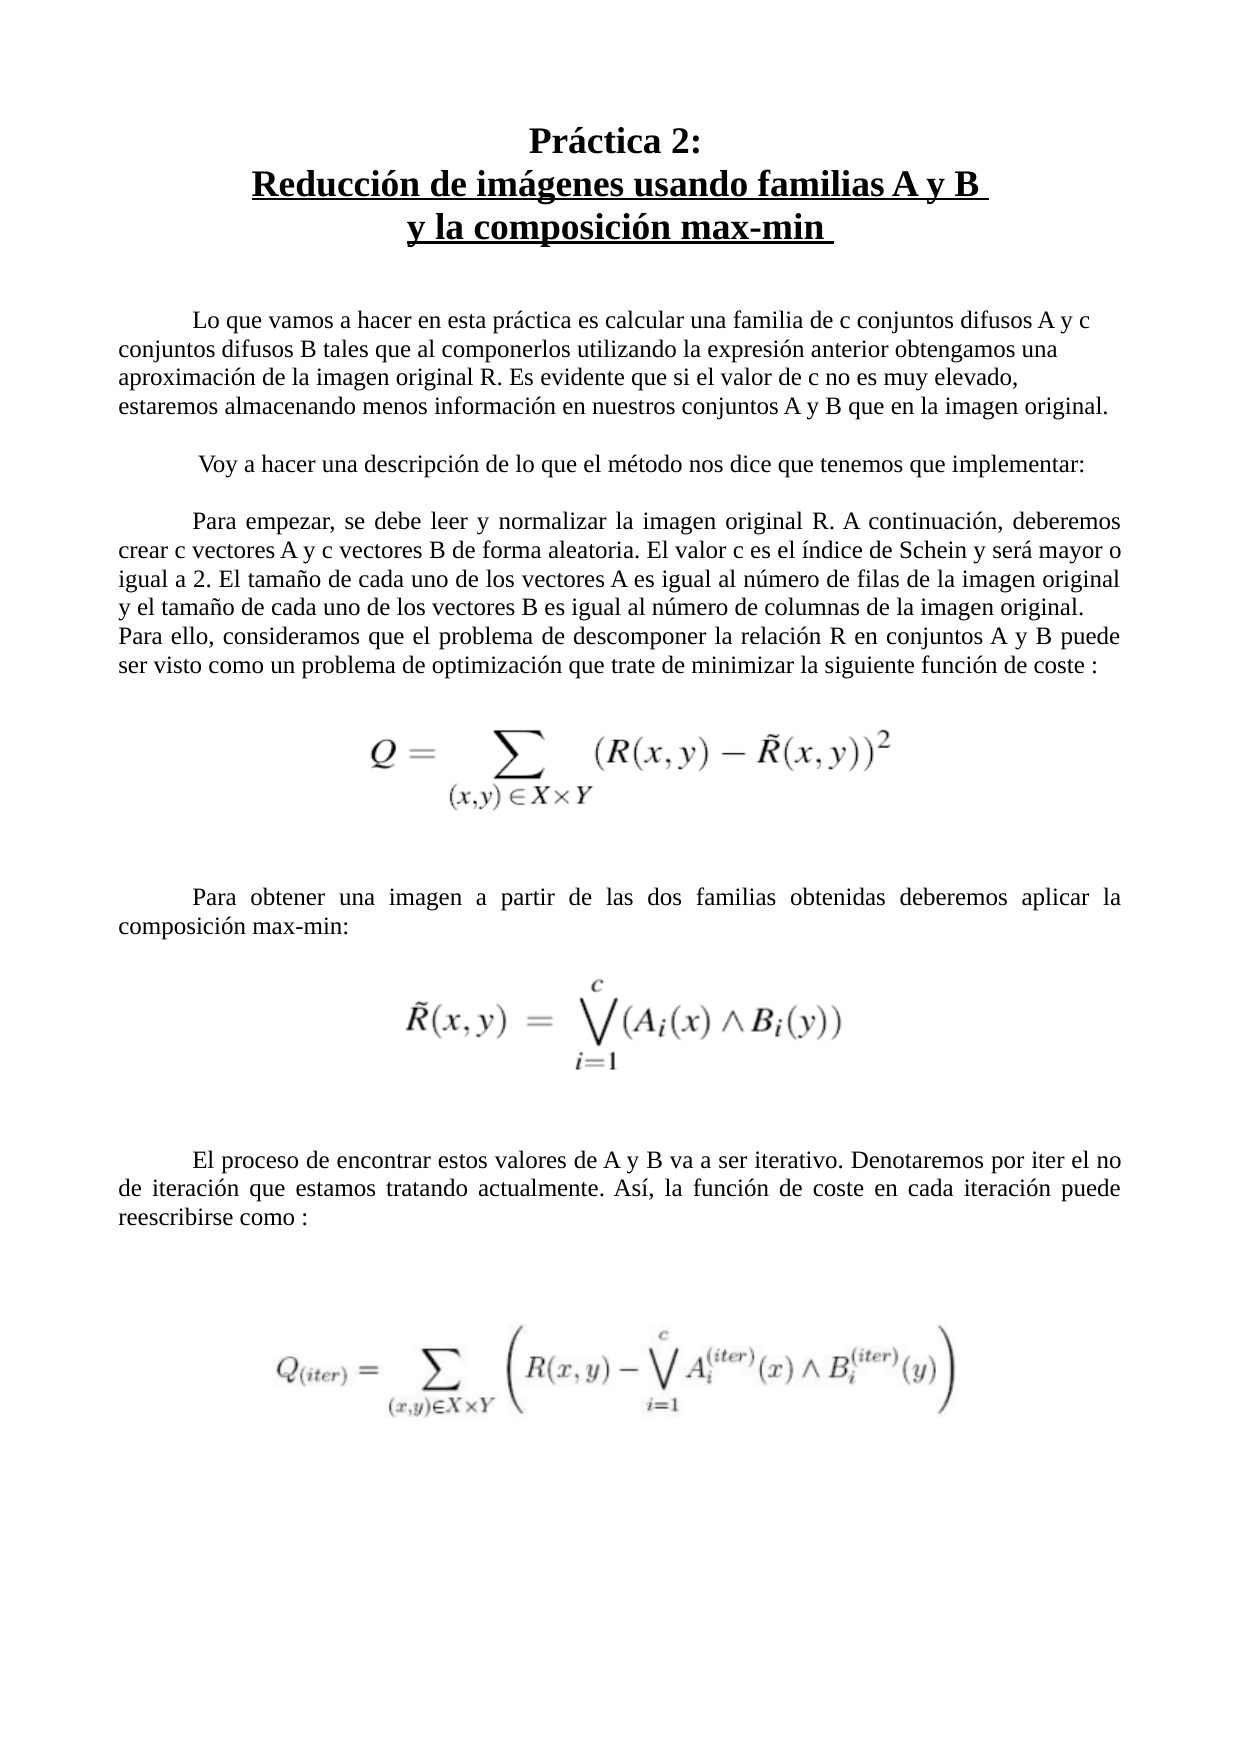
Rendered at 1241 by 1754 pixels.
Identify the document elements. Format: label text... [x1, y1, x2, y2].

text Para empezar, se debe leer y normalizar la imagen original R. A continuación, deberemos crear c vectores A y c vectores B de forma aleatoria. El valor c es el índice de Schein y será mayor o igual a 2. El tamaño de cada uno de los vectores A es igual al número de filas de la imagen original y el tamaño de cada uno de los vectores B es igual al número de columnas de la imagen original. [118, 506, 1122, 621]
text Lo que vamos a hacer en esta práctica es calcular una familia de c conjuntos difusos A y c [118, 305, 1122, 334]
text conjuntos difusos B tales que al componerlos utilizando la expresión anterior obtengamos una aproximación de la imagen original R. Es evidente que si el valor de c no es muy elevado, estaremos almacenando menos información en nuestros conjuntos A y B que en la imagen original. [118, 334, 1122, 420]
text y la composición max-min [118, 204, 1122, 247]
picture [388, 977, 853, 1079]
text Voy a hacer una descripción de lo que el método nos dice que tenemos que implementar: [118, 449, 1122, 477]
text Reducción de imágenes usando familias A y B [118, 161, 1122, 204]
picture [202, 1295, 1039, 1445]
text Para obtener una imagen a partir de las dos familias obtenidas deberemos aplicar la composición max-min: [118, 882, 1122, 940]
text El proceso de encontrar estos valores de A y B va a ser iterativo. Denotaremos por iter el no de iteración que estamos tratando actualmente. Así, la función de coste en cada iteración puede reescribirse como : [118, 1145, 1122, 1231]
text Para ello, consideramos que el problema de descomponer la relación R en conjuntos A y B puede ser visto como un problema de optimización que trate de minimizar la siguiente función de coste : [118, 621, 1122, 679]
text Práctica 2: [118, 118, 1122, 161]
